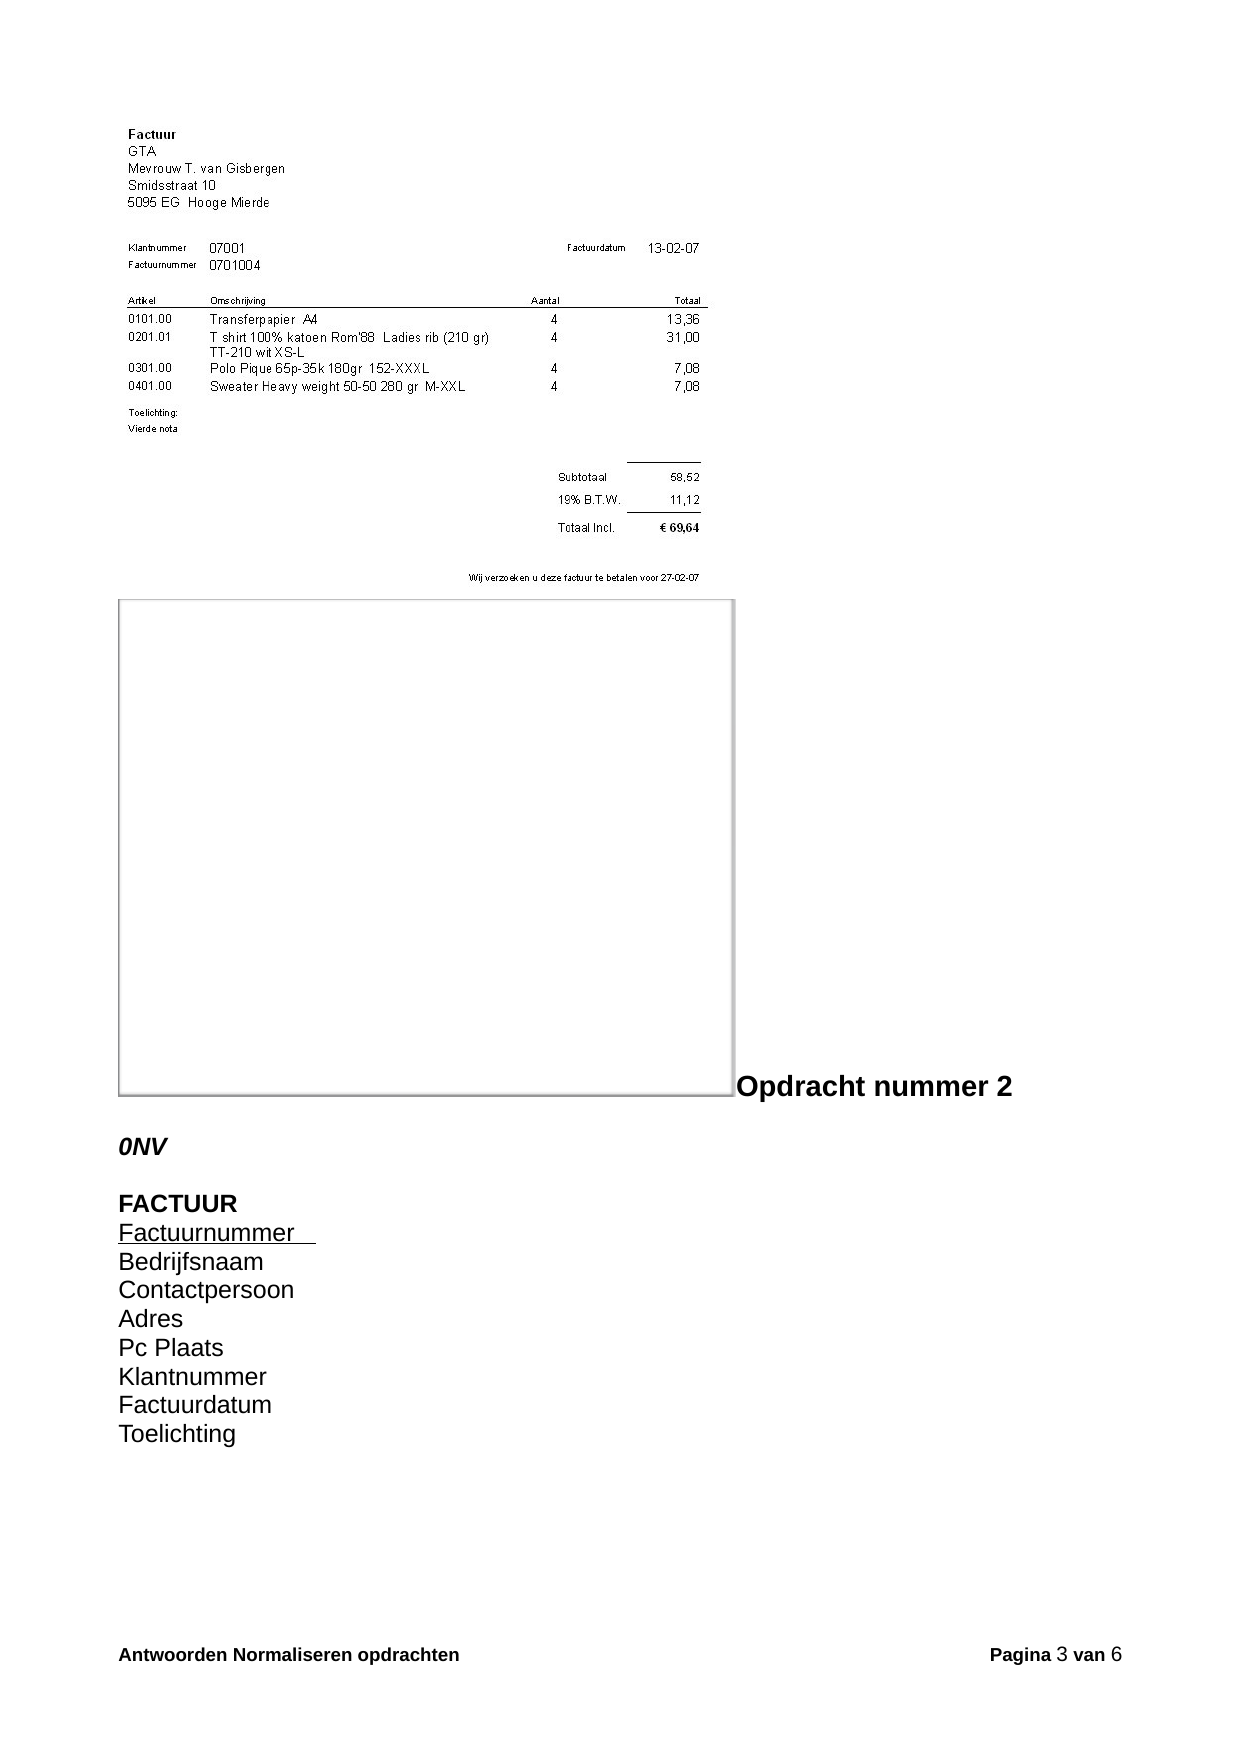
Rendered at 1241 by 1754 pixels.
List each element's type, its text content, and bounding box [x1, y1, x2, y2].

text FACTUUR [118, 1189, 1122, 1218]
text Klantnummer [118, 1362, 1122, 1390]
text Factuurdatum [118, 1390, 1122, 1419]
text 0NV [118, 1132, 1122, 1160]
text Adres [118, 1304, 1122, 1333]
text Bedrijfsnaam [118, 1247, 1122, 1275]
text Factuurnummer [118, 1218, 1122, 1247]
text Opdracht nummer 2 [118, 118, 1122, 1103]
picture [118, 118, 736, 1097]
text Toelichting [118, 1419, 1122, 1448]
text Contactpersoon [118, 1275, 1122, 1304]
text Pc Plaats [118, 1333, 1122, 1362]
